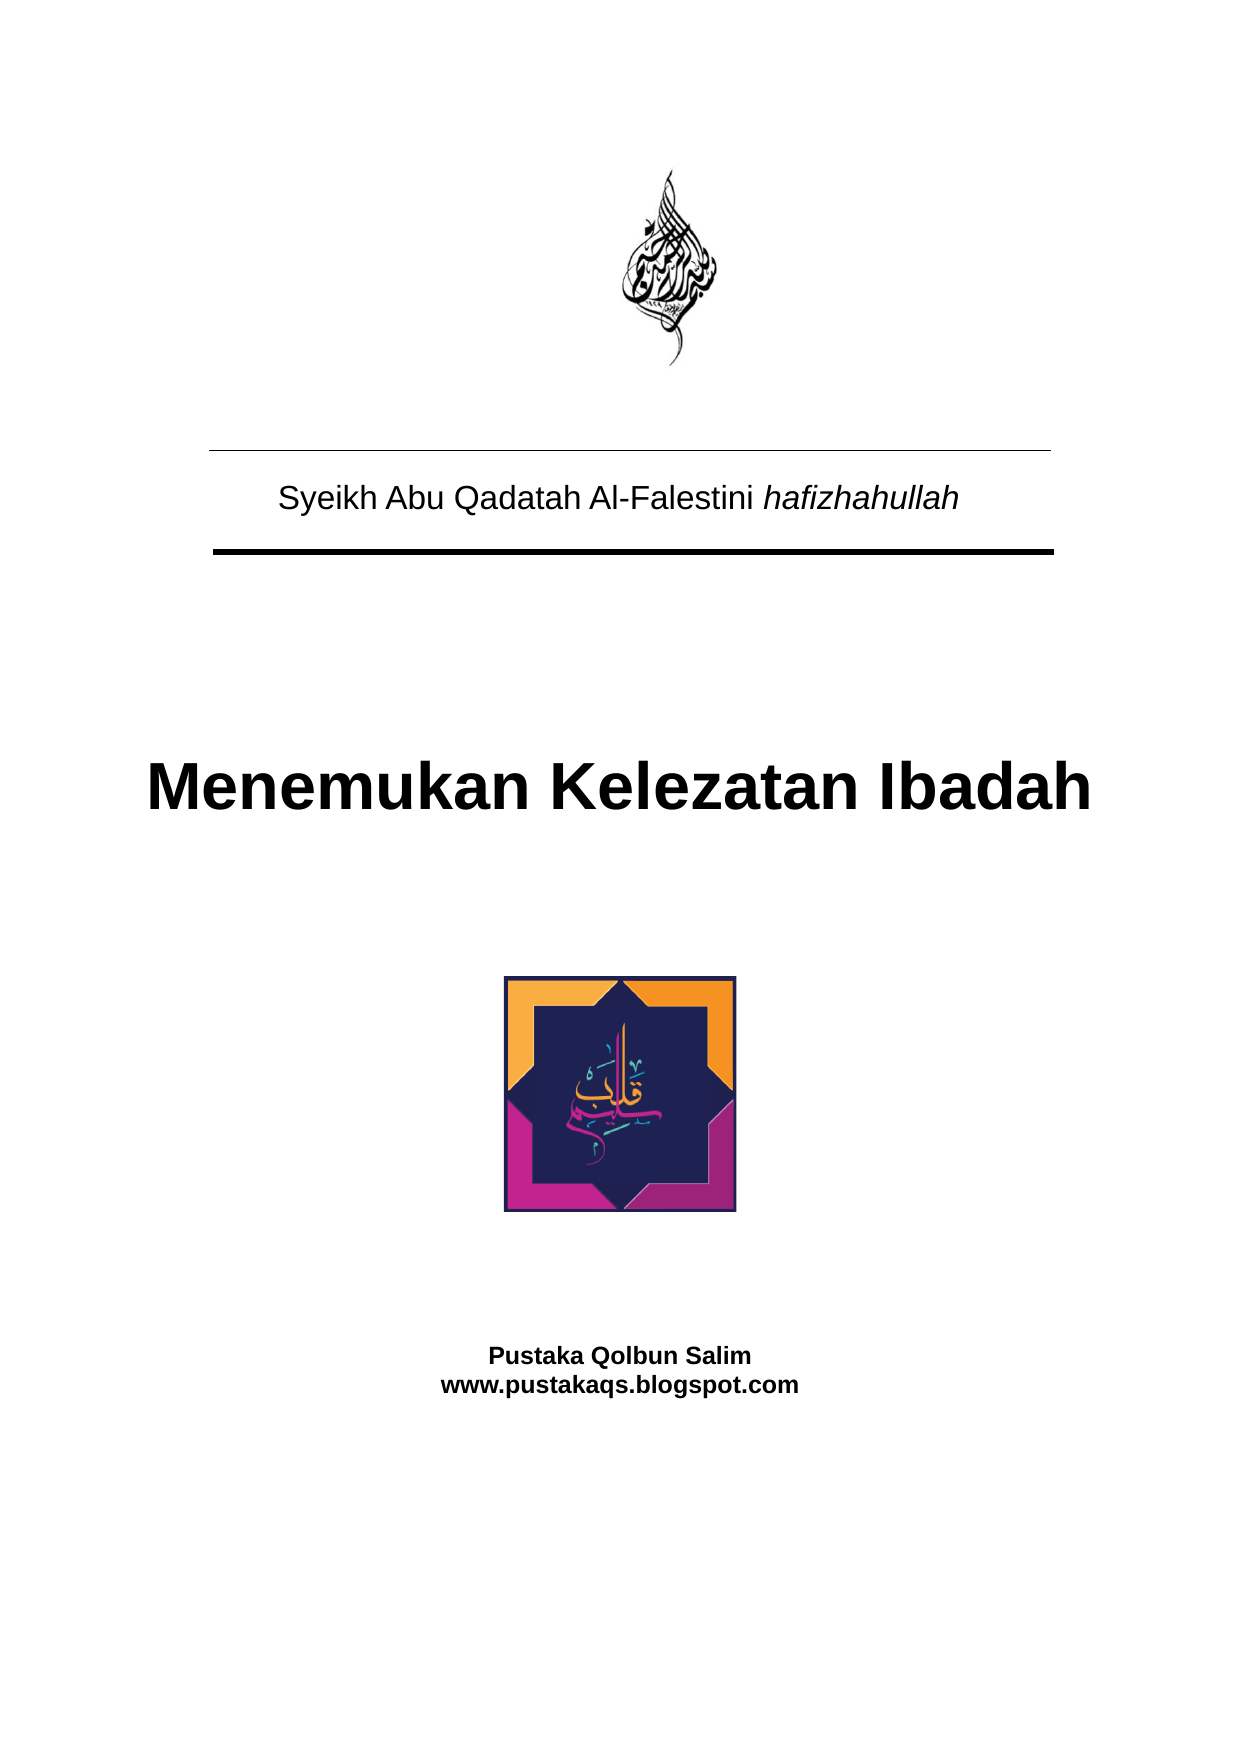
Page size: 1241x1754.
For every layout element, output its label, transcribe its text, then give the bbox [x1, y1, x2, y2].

picture [604, 145, 743, 375]
text Syeikh Abu Qadatah Al-Falestini hafizhahullah [118, 478, 1122, 517]
picture [503, 976, 737, 1212]
text www.pustakaqs.blogspot.com [118, 1369, 1122, 1398]
text Menemukan Kelezatan Ibadah [118, 747, 1122, 823]
text Pustaka Qolbun Salim [118, 1341, 1122, 1369]
